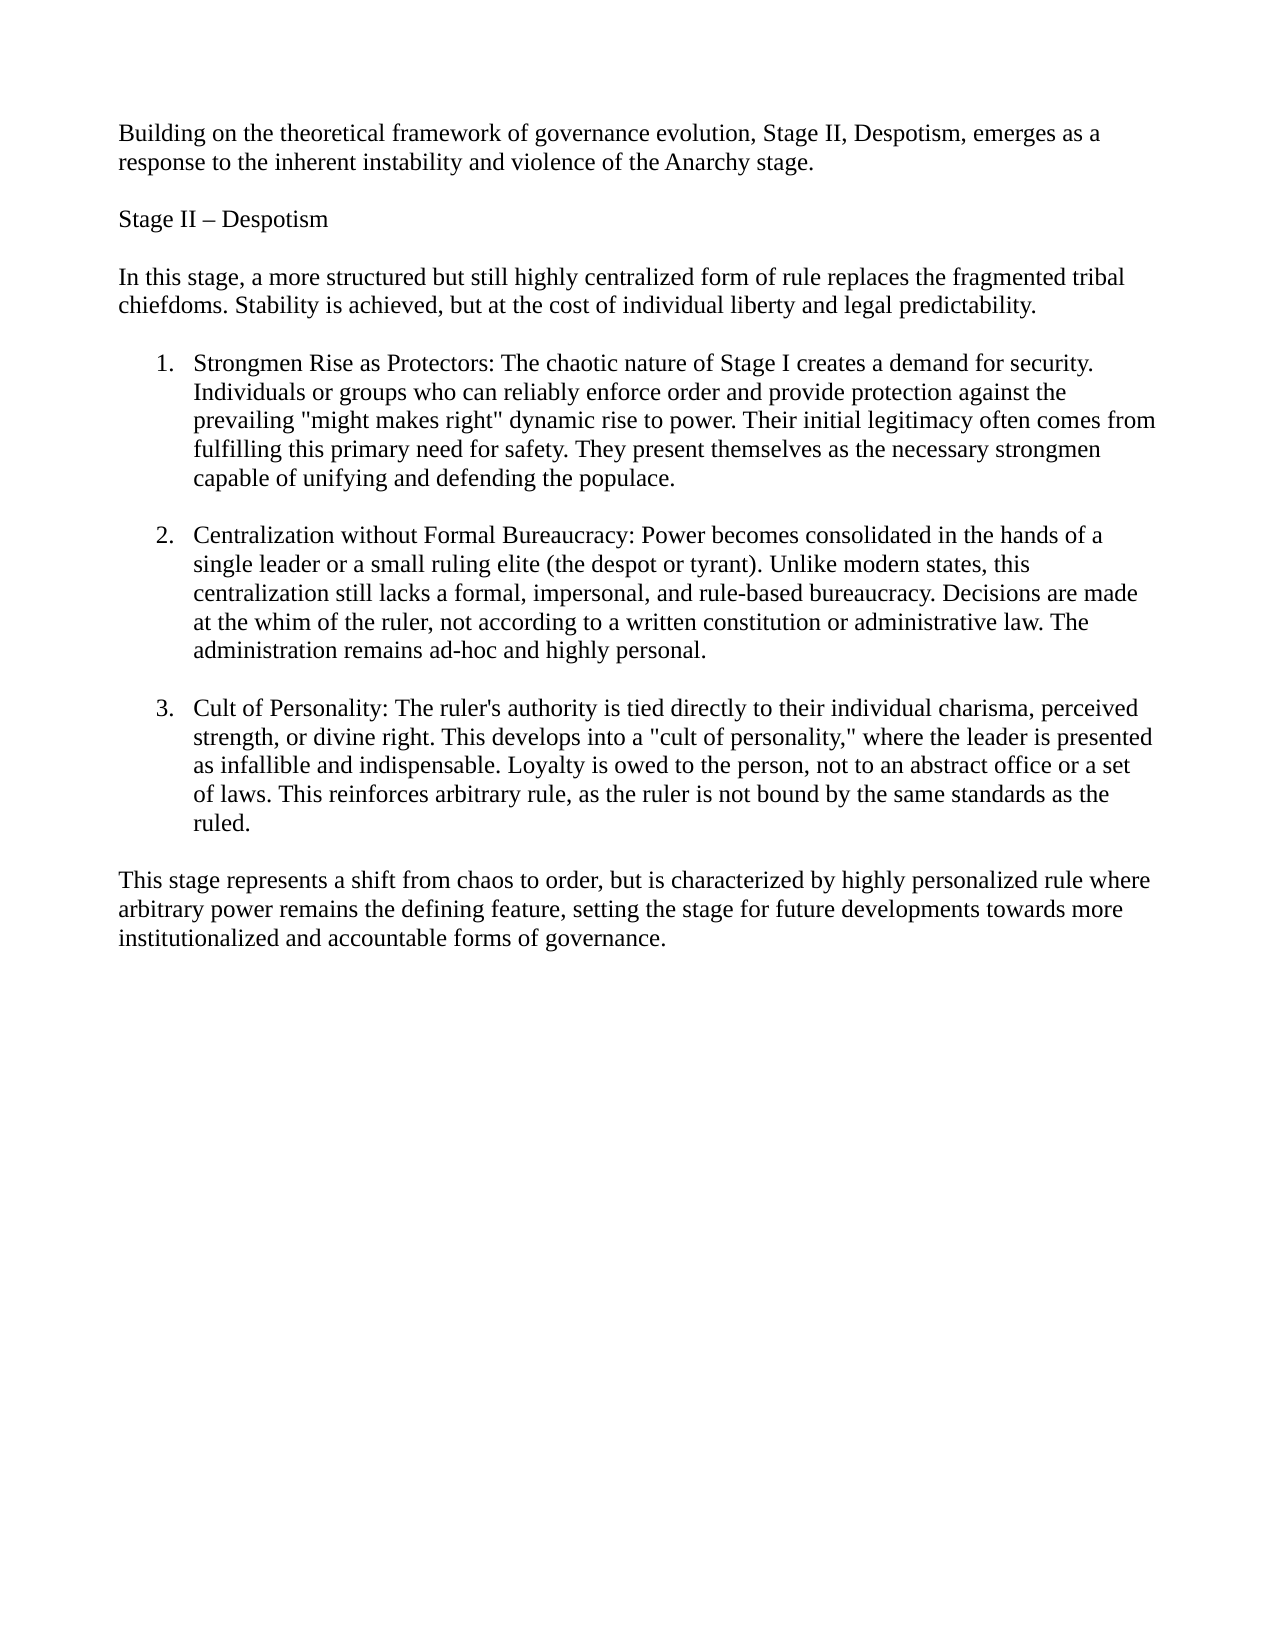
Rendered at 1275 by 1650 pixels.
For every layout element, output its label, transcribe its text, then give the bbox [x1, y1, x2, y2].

text This stage represents a shift from chaos to order, but is characterized by highly personalized rule where arbitrary power remains the defining feature, setting the stage for future developments towards more institutionalized and accountable forms of governance. [118, 866, 1157, 952]
text Building on the theoretical framework of governance evolution, Stage II, Despotism, emerges as a response to the inherent instability and violence of the Anarchy stage. [118, 118, 1157, 176]
list Strongmen Rise as Protectors: The chaotic nature of Stage I creates a demand for security. Individuals or groups who can reliably enforce order and provide protection against the prevailing "might makes right" dynamic rise to power. Their initial legitimacy often comes from fulfilling this primary need for safety. They present themselves as the necessary strongmen capable of unifying and defending the populace. [156, 348, 1157, 492]
text In this stage, a more structured but still highly centralized form of rule replaces the fragmented tribal chiefdoms. Stability is achieved, but at the cost of individual liberty and legal predictability. [118, 262, 1157, 319]
text Stage II – Despotism [118, 204, 1157, 233]
list Cult of Personality: The ruler's authority is tied directly to their individual charisma, perceived strength, or divine right. This develops into a "cult of personality," where the leader is presented as infallible and indispensable. Loyalty is owed to the person, not to an abstract office or a set of laws. This reinforces arbitrary rule, as the ruler is not bound by the same standards as the ruled. [156, 693, 1157, 837]
list Centralization without Formal Bureaucracy: Power becomes consolidated in the hands of a single leader or a small ruling elite (the despot or tyrant). Unlike modern states, this centralization still lacks a formal, impersonal, and rule-based bureaucracy. Decisions are made at the whim of the ruler, not according to a written constitution or administrative law. The administration remains ad-hoc and highly personal. [156, 521, 1157, 664]
